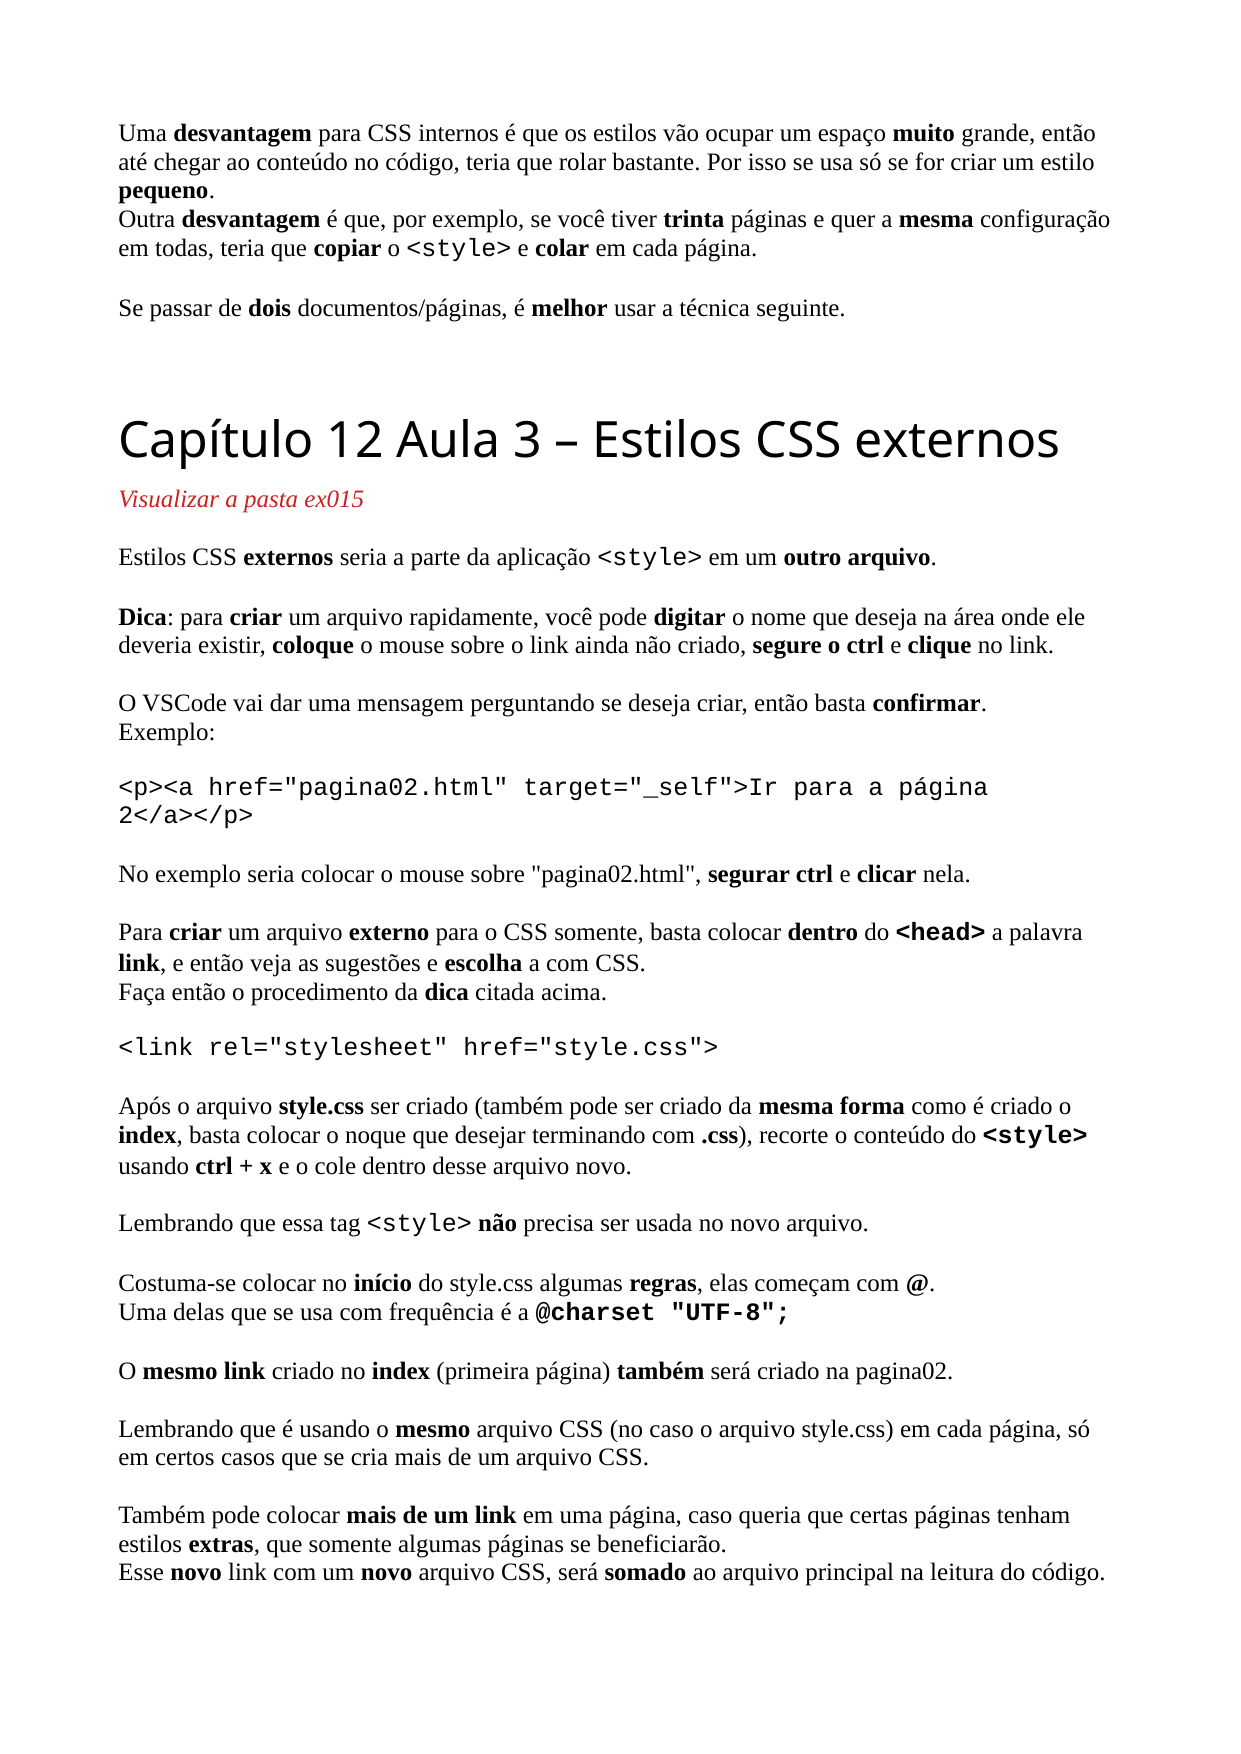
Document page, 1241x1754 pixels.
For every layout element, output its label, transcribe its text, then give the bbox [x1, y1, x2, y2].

text Dica: para criar um arquivo rapidamente, você pode digitar o nome que deseja na área onde ele deveria existir, coloque o mouse sobre o link ainda não criado, segure o ctrl e clique no link. [118, 602, 1122, 659]
text Se passar de dois documentos/páginas, é melhor usar a técnica seguinte. [118, 293, 1122, 321]
text Lembrando que essa tag <style> não precisa ser usada no novo arquivo. [118, 1208, 1122, 1239]
text Faça então o procedimento da dica citada acima. [118, 977, 1122, 1005]
text Também pode colocar mais de um link em uma página, caso queria que certas páginas tenham estilos extras, que somente algumas páginas se beneficiarão. [118, 1500, 1122, 1557]
subtitle Capítulo 12 Aula 3 – Estilos CSS externos [118, 404, 1122, 472]
text <link rel="stylesheet" href="style.css"> [118, 1034, 1122, 1062]
text Visualizar a pasta ex015 [118, 484, 1122, 513]
text Costuma-se colocar no início do style.css algumas regras, elas começam com @. [118, 1268, 1122, 1297]
text Estilos CSS externos seria a parte da aplicação <style> em um outro arquivo. [118, 542, 1122, 573]
text Uma desvantagem para CSS internos é que os estilos vão ocupar um espaço muito grande, então até chegar ao conteúdo no código, teria que rolar bastante. Por isso se usa só se for criar um estilo pequeno. [118, 118, 1122, 204]
text <p><a href="pagina02.html" target="_self">Ir para a página 2</a></p> [118, 774, 1122, 831]
text Outra desvantagem é que, por exemplo, se você tiver trinta páginas e quer a mesma configuração em todas, teria que copiar o <style> e colar em cada página. [118, 204, 1122, 264]
text No exemplo seria colocar o mouse sobre "pagina02.html", segurar ctrl e clicar nela. [118, 859, 1122, 888]
text O mesmo link criado no index (primeira página) também será criado na pagina02. [118, 1356, 1122, 1385]
text Uma delas que se usa com frequência é a @charset "UTF-8"; [118, 1297, 1122, 1327]
text Exemplo: [118, 717, 1122, 745]
text Esse novo link com um novo arquivo CSS, será somado ao arquivo principal na leitura do código. [118, 1557, 1122, 1586]
text Após o arquivo style.css ser criado (também pode ser criado da mesma forma como é criado o index, basta colocar o noque que desejar terminando com .css), recorte o conteúdo do <style> usando ctrl + x e o cole dentro desse arquivo novo. [118, 1091, 1122, 1179]
text Para criar um arquivo externo para o CSS somente, basta colocar dentro do <head> a palavra link, e então veja as sugestões e escolha a com CSS. [118, 917, 1122, 977]
text Lembrando que é usando o mesmo arquivo CSS (no caso o arquivo style.css) em cada página, só em certos casos que se cria mais de um arquivo CSS. [118, 1414, 1122, 1471]
text O VSCode vai dar uma mensagem perguntando se deseja criar, então basta confirmar. [118, 688, 1122, 717]
